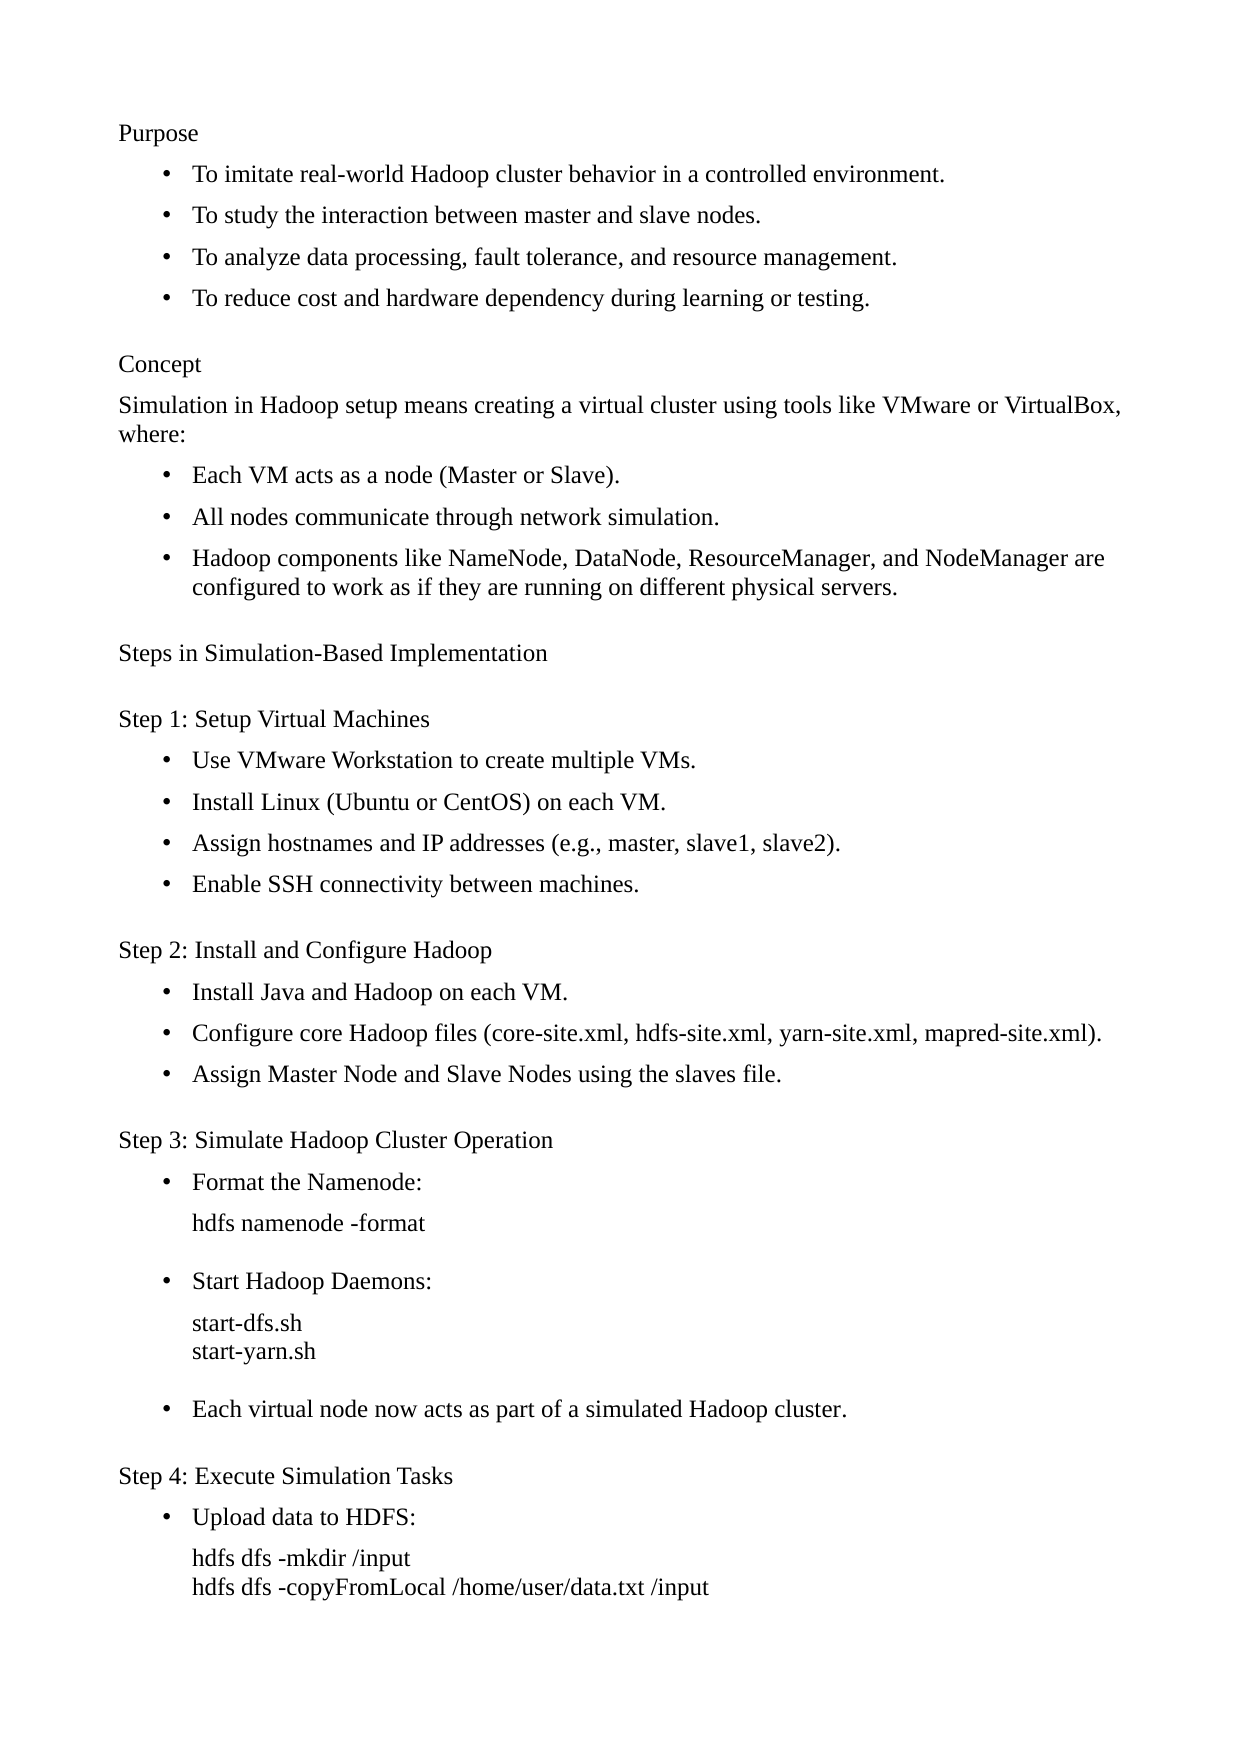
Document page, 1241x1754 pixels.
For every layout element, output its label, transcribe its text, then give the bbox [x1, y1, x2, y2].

list Upload data to HDFS: [162, 1502, 1122, 1531]
list Each virtual node now acts as part of a simulated Hadoop cluster. [162, 1394, 1122, 1423]
list To imitate real-world Hadoop cluster behavior in a controlled environment. [162, 159, 1122, 188]
text Simulation in Hadoop setup means creating a virtual cluster using tools like VMware or VirtualBox, where: [118, 391, 1122, 448]
list Assign Master Node and Slave Nodes using the slaves file. [162, 1059, 1122, 1088]
subtitle Steps in Simulation-Based Implementation [118, 638, 1122, 667]
list To study the interaction between master and slave nodes. [162, 201, 1122, 229]
list Configure core Hadoop files (core-site.xml, hdfs-site.xml, yarn-site.xml, mapred-site.xml). [162, 1018, 1122, 1047]
list Enable SSH connectivity between machines. [162, 869, 1122, 898]
list hdfs namenode -format [162, 1208, 1122, 1237]
list To analyze data processing, fault tolerance, and resource management. [162, 242, 1122, 271]
subtitle Step 2: Install and Configure Hadoop [118, 936, 1122, 964]
list Format the Namenode: [162, 1167, 1122, 1196]
list Hadoop components like NameNode, DataNode, ResourceManager, and NodeManager are configured to work as if they are running on different physical servers. [162, 543, 1122, 601]
list start-yarn.sh [162, 1336, 1122, 1365]
subtitle Step 1: Setup Virtual Machines [118, 704, 1122, 733]
list hdfs dfs -mkdir /input [162, 1543, 1122, 1572]
list To reduce cost and hardware dependency during learning or testing. [162, 283, 1122, 312]
list Each VM acts as a node (Master or Slave). [162, 461, 1122, 489]
subtitle Step 3: Simulate Hadoop Cluster Operation [118, 1126, 1122, 1154]
list All nodes communicate through network simulation. [162, 502, 1122, 531]
list start-dfs.sh [162, 1308, 1122, 1336]
list Install Java and Hadoop on each VM. [162, 977, 1122, 1006]
list Start Hadoop Daemons: [162, 1266, 1122, 1295]
list Use VMware Workstation to create multiple VMs. [162, 746, 1122, 774]
list Assign hostnames and IP addresses (e.g., master, slave1, slave2). [162, 828, 1122, 857]
subtitle Concept [118, 349, 1122, 378]
list hdfs dfs -copyFromLocal /home/user/data.txt /input [162, 1572, 1122, 1601]
subtitle Purpose [118, 118, 1122, 147]
list Install Linux (Ubuntu or CentOS) on each VM. [162, 787, 1122, 816]
subtitle Step 4: Execute Simulation Tasks [118, 1461, 1122, 1489]
